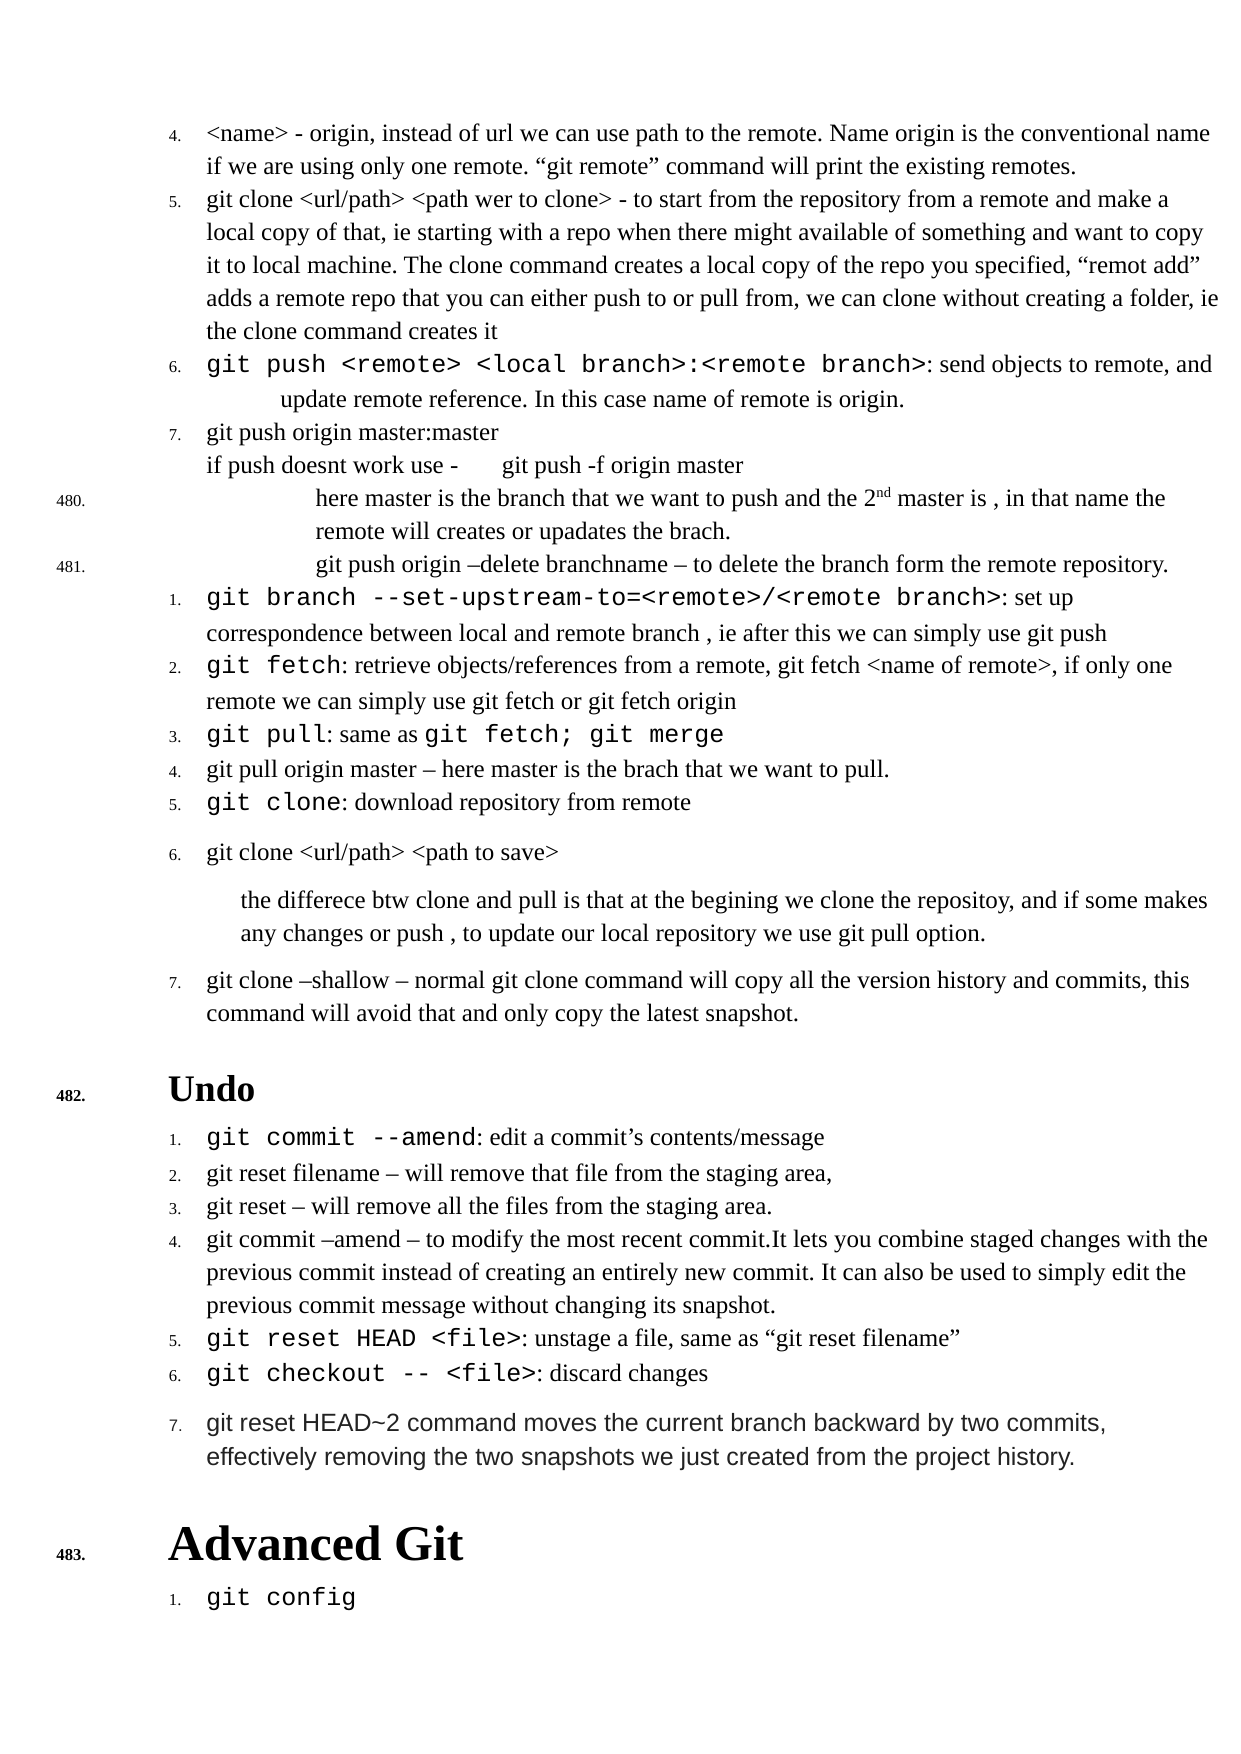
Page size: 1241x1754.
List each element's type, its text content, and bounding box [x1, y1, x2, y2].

list git push origin –delete branchname – to delete the branch form the remote repository. [56, 549, 1222, 578]
list git branch --set-upstream-to=<remote>/<remote branch>: set up correspondence between local and remote branch , ie after this we can simply use git push [169, 582, 1222, 646]
list git clone <url/path> <path to save> [169, 837, 1222, 866]
list git config [169, 1584, 1222, 1612]
list git checkout -- <file>: discard changes [169, 1358, 1222, 1389]
list git reset HEAD~2 command moves the current branch backward by two commits, effectively removing the two snapshots we just created from the project history. [169, 1408, 1222, 1470]
subtitle Undo [56, 1067, 1222, 1110]
list git push <remote> <local branch>:<remote branch>: send objects to remote, and update remote reference. In this case name of remote is origin. [169, 349, 1222, 413]
list git fetch: retrieve objects/references from a remote, git fetch <name of remote>, if only one remote we can simply use git fetch or git fetch origin [169, 651, 1222, 714]
list git commit –amend – to modify the most recent commit.It lets you combine staged changes with the previous commit instead of creating an entirely new commit. It can also be used to simply edit the previous commit message without changing its snapshot. [169, 1224, 1222, 1319]
list git pull: same as git fetch; git merge [169, 719, 1222, 749]
list git clone <url/path> <path wer to clone> - to start from the repository from a remote and make a local copy of that, ie starting with a repo when there might available of something and want to copy it to local machine. The clone command creates a local copy of the repo you specified, “remot add” adds a remote repo that you can either push to or pull from, we can clone without creating a folder, ie the clone command creates it [169, 184, 1222, 345]
subtitle Advanced Git [56, 1514, 1222, 1572]
list git reset HEAD <file>: unstage a file, same as “git reset filename” [169, 1323, 1222, 1354]
list if push doesnt work use - git push -f origin master [169, 450, 1222, 479]
list git push origin master:master [169, 417, 1222, 446]
list git clone: download repository from remote [169, 787, 1222, 818]
list here master is the branch that we want to push and the 2nd master is , in that name the remote will creates or upadates the brach. [56, 483, 1222, 545]
list git clone –shallow – normal git clone command will copy all the version history and commits, this command will avoid that and only copy the latest snapshot. [169, 965, 1222, 1027]
list git pull origin master – here master is the brach that we want to pull. [169, 754, 1222, 783]
list git reset – will remove all the files from the staging area. [169, 1191, 1222, 1220]
list git reset filename – will remove that file from the staging area, [169, 1158, 1222, 1187]
list git commit --amend: edit a commit’s contents/message [169, 1122, 1222, 1153]
list <name> - origin, instead of url we can use path to the remote. Name origin is the conventional name if we are using only one remote. “git remote” command will print the existing remotes. [169, 118, 1222, 180]
text the differece btw clone and pull is that at the begining we clone the repositoy, and if some makes any changes or push , to update our local repository we use git pull option. [19, 885, 1222, 947]
